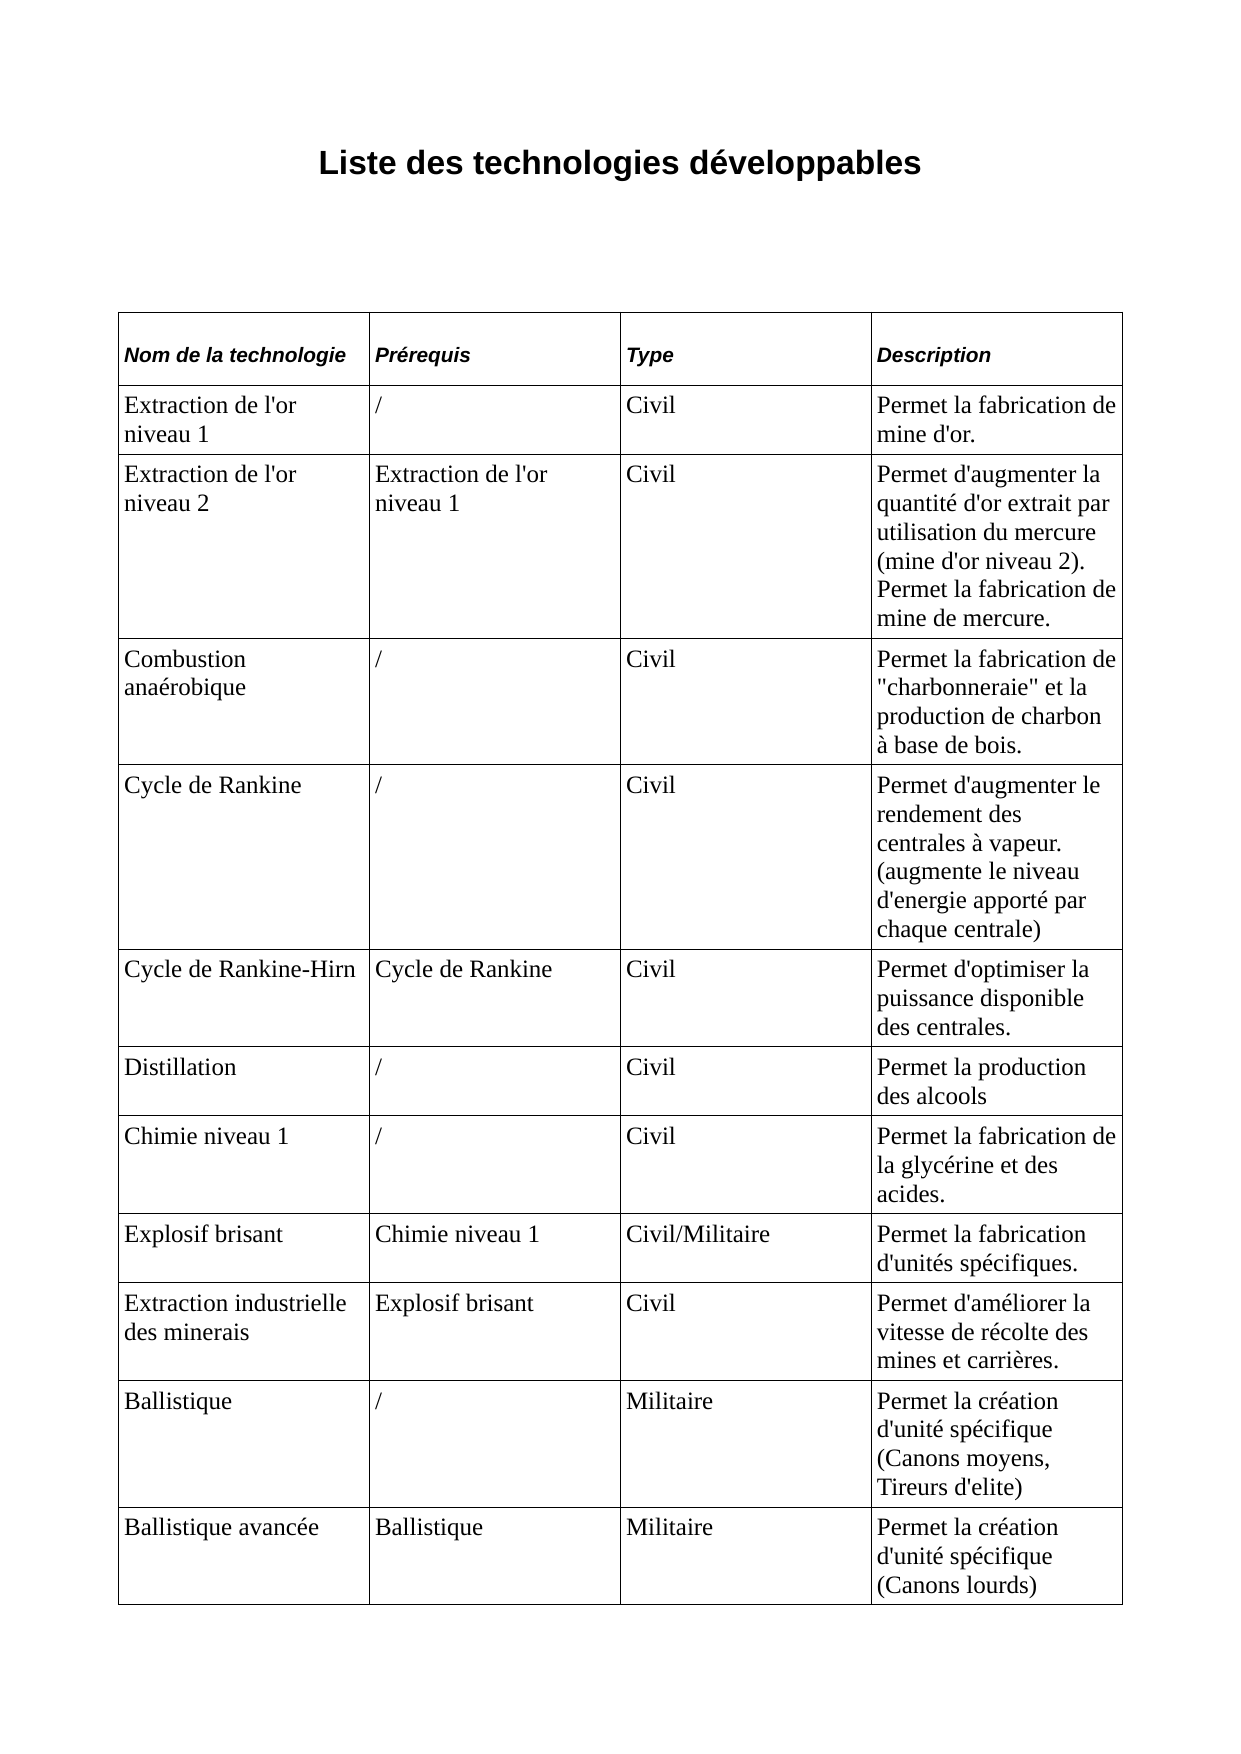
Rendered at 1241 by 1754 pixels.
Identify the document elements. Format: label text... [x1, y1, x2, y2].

table_cell Chimie niveau 1 [119, 1116, 369, 1213]
table_cell / [370, 1047, 620, 1115]
table_cell Cycle de Rankine-Hirn [119, 950, 369, 1046]
table_cell Extraction de l'or niveau 1 [119, 386, 369, 454]
table_cell Cycle de Rankine [370, 950, 620, 1046]
table_cell Civil [621, 1283, 871, 1380]
table_cell Civil [621, 765, 871, 948]
table_header Description [872, 313, 1122, 385]
table_cell Permet la création d'unité spécifique (Canons lourds) [872, 1508, 1122, 1604]
table_cell Explosif brisant [119, 1214, 369, 1282]
table_cell Permet la production des alcools [872, 1047, 1122, 1115]
table_cell Militaire [621, 1508, 871, 1604]
table_cell Combustion anaérobique [119, 639, 369, 764]
table_cell Permet d'augmenter le rendement des centrales à vapeur. (augmente le niveau d'energie apporté par chaque centrale) [872, 765, 1122, 948]
table_header Type [621, 313, 871, 385]
table_cell / [370, 1116, 620, 1213]
table_cell Civil [621, 1116, 871, 1213]
table_cell Extraction de l'or niveau 1 [370, 455, 620, 638]
table_cell / [370, 765, 620, 948]
table_cell Permet la fabrication de la glycérine et des acides. [872, 1116, 1122, 1213]
table_cell Militaire [621, 1381, 871, 1507]
table_cell Civil [621, 1047, 871, 1115]
table_cell / [370, 386, 620, 454]
table_cell Permet d'augmenter la quantité d'or extrait par utilisation du mercure (mine d'or niveau 2). Permet la fabrication de mine de mercure. [872, 455, 1122, 638]
table_cell Cycle de Rankine [119, 765, 369, 948]
table_cell / [370, 639, 620, 764]
table_cell Distillation [119, 1047, 369, 1115]
table_cell Extraction industrielle des minerais [119, 1283, 369, 1380]
table_cell Ballistique [370, 1508, 620, 1604]
table_cell Permet la création d'unité spécifique (Canons moyens, Tireurs d'elite) [872, 1381, 1122, 1507]
table_cell Civil [621, 950, 871, 1046]
table_cell Permet la fabrication de "charbonneraie" et la production de charbon à base de bois. [872, 639, 1122, 764]
table_header Nom de la technologie [119, 313, 369, 385]
subtitle Liste des technologies développables [118, 143, 1122, 182]
table_cell Extraction de l'or niveau 2 [119, 455, 369, 638]
table_cell Civil [621, 386, 871, 454]
table_cell Ballistique avancée [119, 1508, 369, 1604]
table_cell Permet d'améliorer la vitesse de récolte des mines et carrières. [872, 1283, 1122, 1380]
table_cell Civil [621, 639, 871, 764]
table_header Prérequis [370, 313, 620, 385]
table_cell Permet la fabrication d'unités spécifiques. [872, 1214, 1122, 1282]
table_cell Explosif brisant [370, 1283, 620, 1380]
table_cell / [370, 1381, 620, 1507]
table_cell Chimie niveau 1 [370, 1214, 620, 1282]
table_cell Civil/Militaire [621, 1214, 871, 1282]
table_cell Ballistique [119, 1381, 369, 1507]
table_cell Permet la fabrication de mine d'or. [872, 386, 1122, 454]
table_cell Civil [621, 455, 871, 638]
table_cell Permet d'optimiser la puissance disponible des centrales. [872, 950, 1122, 1046]
